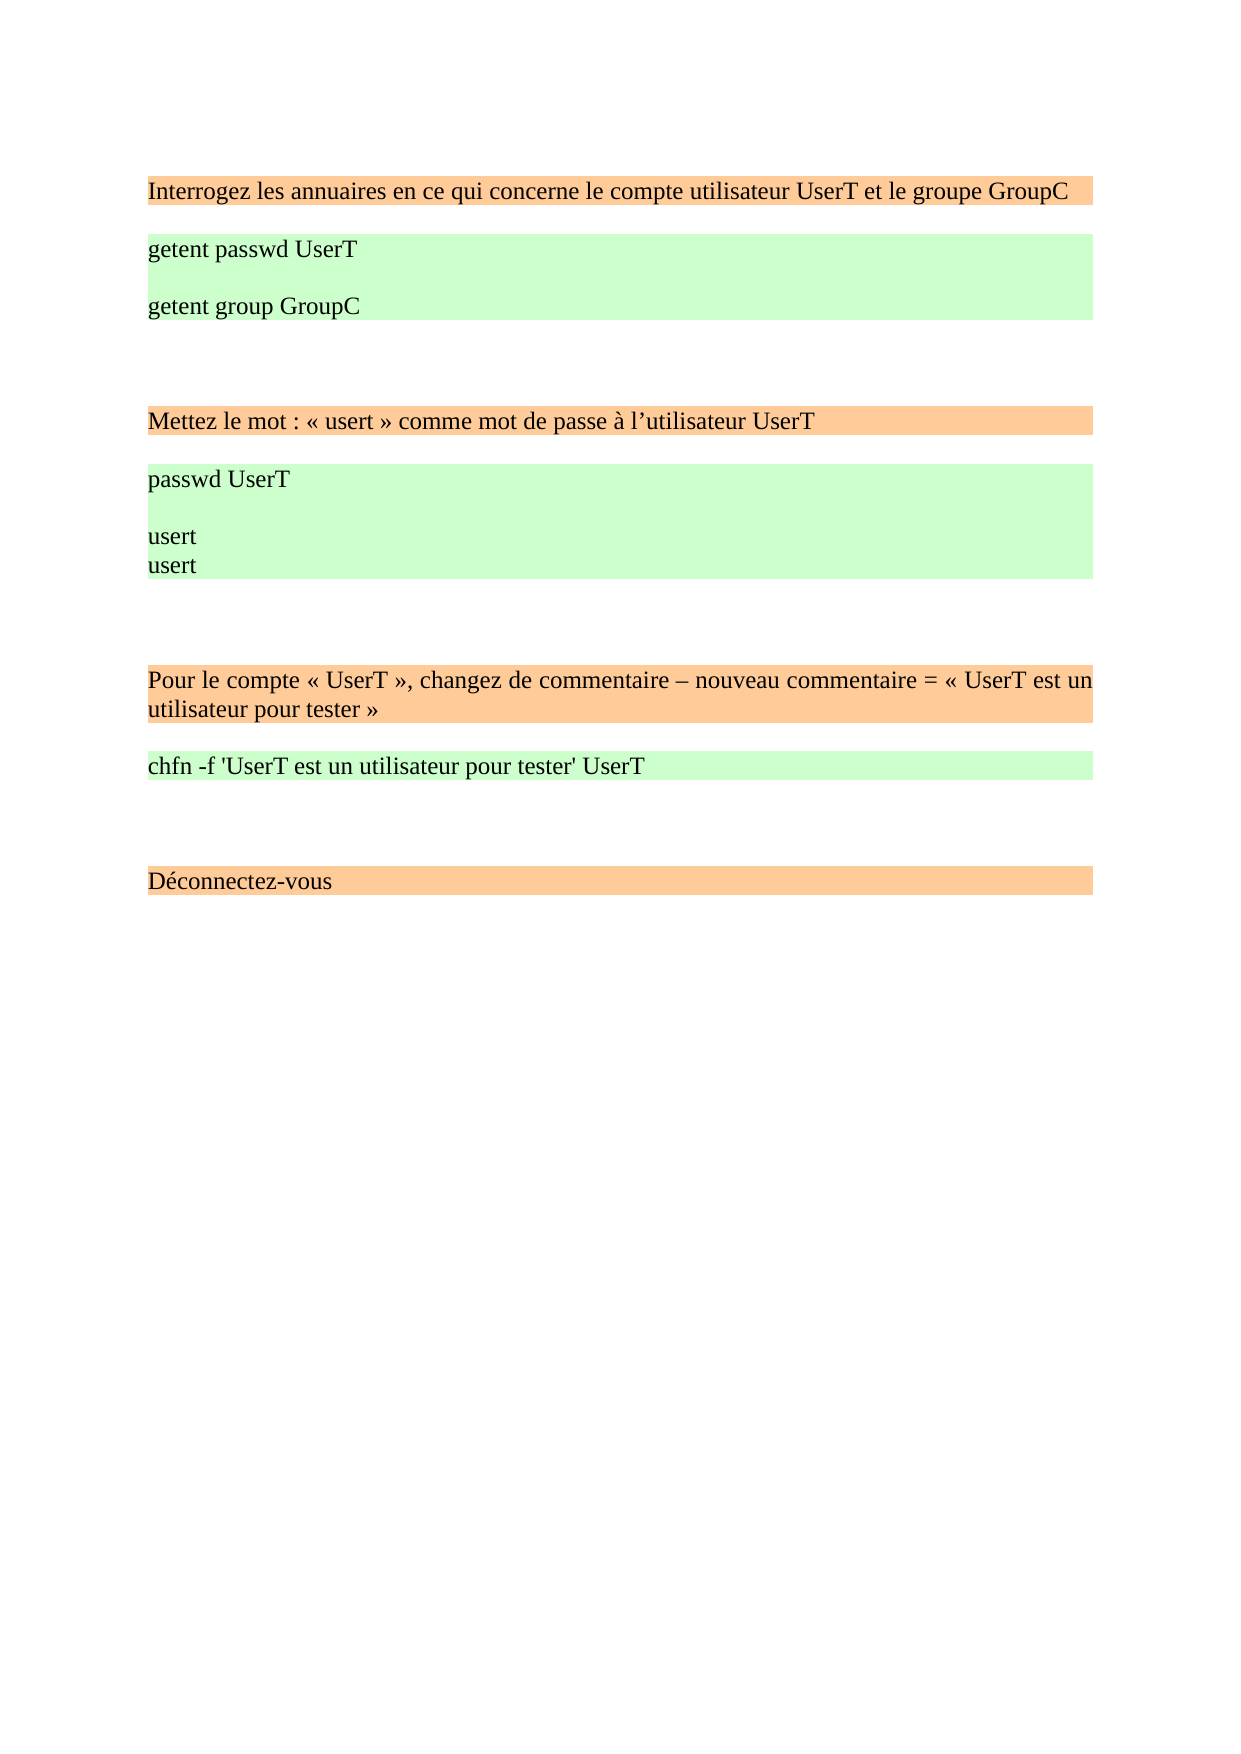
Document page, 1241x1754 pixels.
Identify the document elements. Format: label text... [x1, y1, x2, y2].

text chfn -f 'UserT est un utilisateur pour tester' UserT [148, 751, 1093, 780]
text getent group GroupC [148, 291, 1093, 320]
text getent passwd UserT [148, 234, 1093, 263]
text Interrogez les annuaires en ce qui concerne le compte utilisateur UserT et le groupe GroupC [148, 176, 1093, 205]
text Déconnectez-vous [148, 866, 1093, 895]
text passwd UserT [148, 464, 1093, 493]
text Mettez le mot : « usert » comme mot de passe à l’utilisateur UserT [148, 406, 1093, 435]
text usert [148, 521, 1093, 550]
text usert [148, 550, 1093, 579]
text Pour le compte « UserT », changez de commentaire – nouveau commentaire = « UserT est un utilisateur pour tester » [148, 665, 1093, 723]
